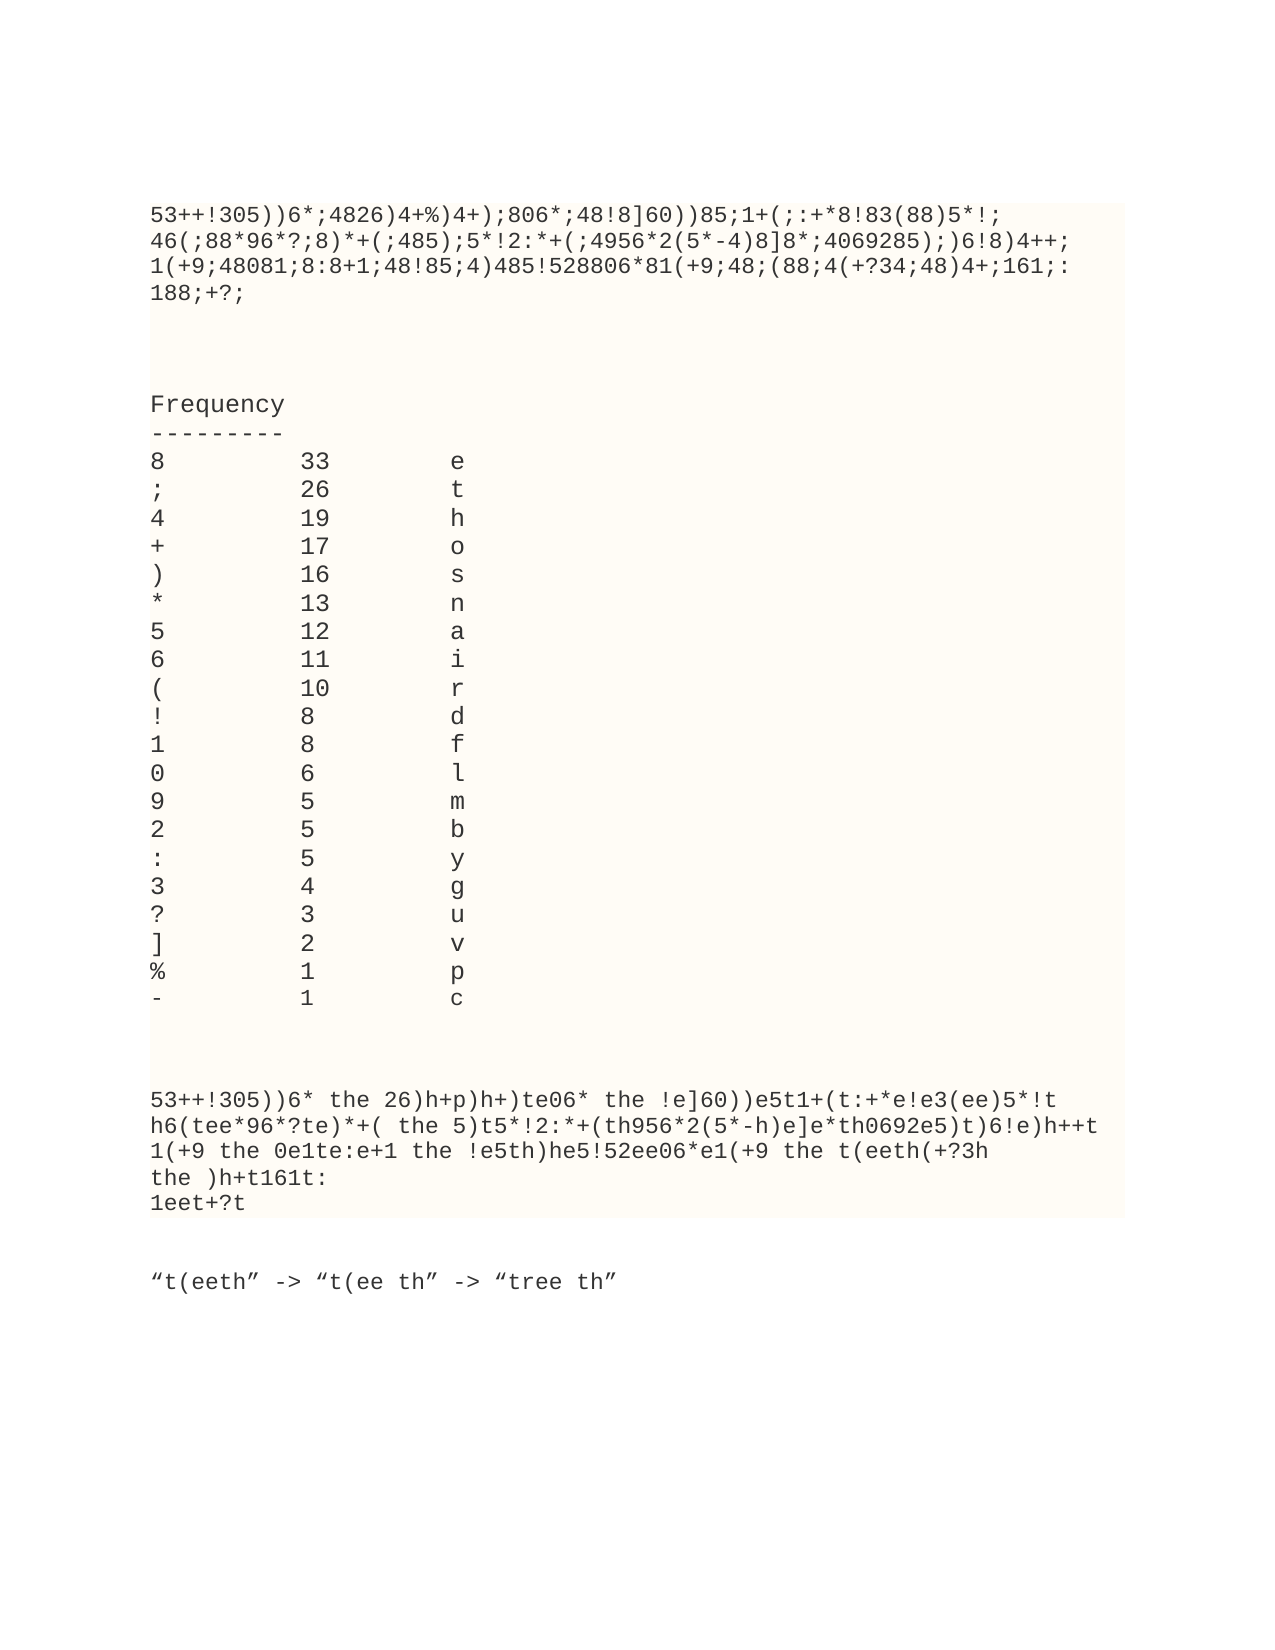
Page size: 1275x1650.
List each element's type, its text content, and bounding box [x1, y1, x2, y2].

text - 1 c [150, 987, 1125, 1013]
text 46(;88*96*?;8)*+(;485);5*!2:*+(;4956*2(5*-4)8]8*;4069285);)6!8)4++; [150, 229, 1125, 255]
text 3 4 g [150, 873, 1125, 902]
text 1eet+?t [150, 1192, 1125, 1218]
text % 1 p [150, 958, 1125, 987]
text : 5 y [150, 845, 1125, 873]
text 1 8 f [150, 732, 1125, 760]
text 1(+9 the 0e1te:e+1 the !e5th)he5!52ee06*e1(+9 the t(eeth(+?3h the )h+t161t: [150, 1140, 1125, 1192]
text Frequency [150, 392, 1125, 420]
text 4 19 h [150, 505, 1125, 533]
text 53++!305))6*;4826)4+%)4+);806*;48!8]60))85;1+(;:+*8!83(88)5*!; [150, 203, 1125, 229]
text 6 11 i [150, 647, 1125, 675]
text 0 6 l [150, 760, 1125, 788]
text ! 8 d [150, 703, 1125, 732]
text 53++!305))6* the 26)h+p)h+)te06* the !e]60))e5t1+(t:+*e!e3(ee)5*!t [150, 1088, 1125, 1114]
text 8 33 e [150, 448, 1125, 477]
text ] 2 v [150, 930, 1125, 958]
text + 17 o [150, 533, 1125, 562]
text --------- [150, 420, 1125, 448]
text ; 26 t [150, 477, 1125, 505]
text 9 5 m [150, 788, 1125, 817]
text h6(tee*96*?te)*+( the 5)t5*!2:*+(th956*2(5*-h)e]e*th0692e5)t)6!e)h++t [150, 1114, 1125, 1140]
text 188;+?; [150, 281, 1125, 307]
text ? 3 u [150, 902, 1125, 930]
text ( 10 r [150, 675, 1125, 703]
text “t(eeth” -> “t(ee th” -> “tree th” [150, 1271, 1125, 1297]
text 2 5 b [150, 817, 1125, 845]
text 1(+9;48081;8:8+1;48!85;4)485!528806*81(+9;48;(88;4(+?34;48)4+;161;: [150, 255, 1125, 281]
text 5 12 a [150, 618, 1125, 647]
text ) 16 s [150, 562, 1125, 590]
text * 13 n [150, 590, 1125, 618]
